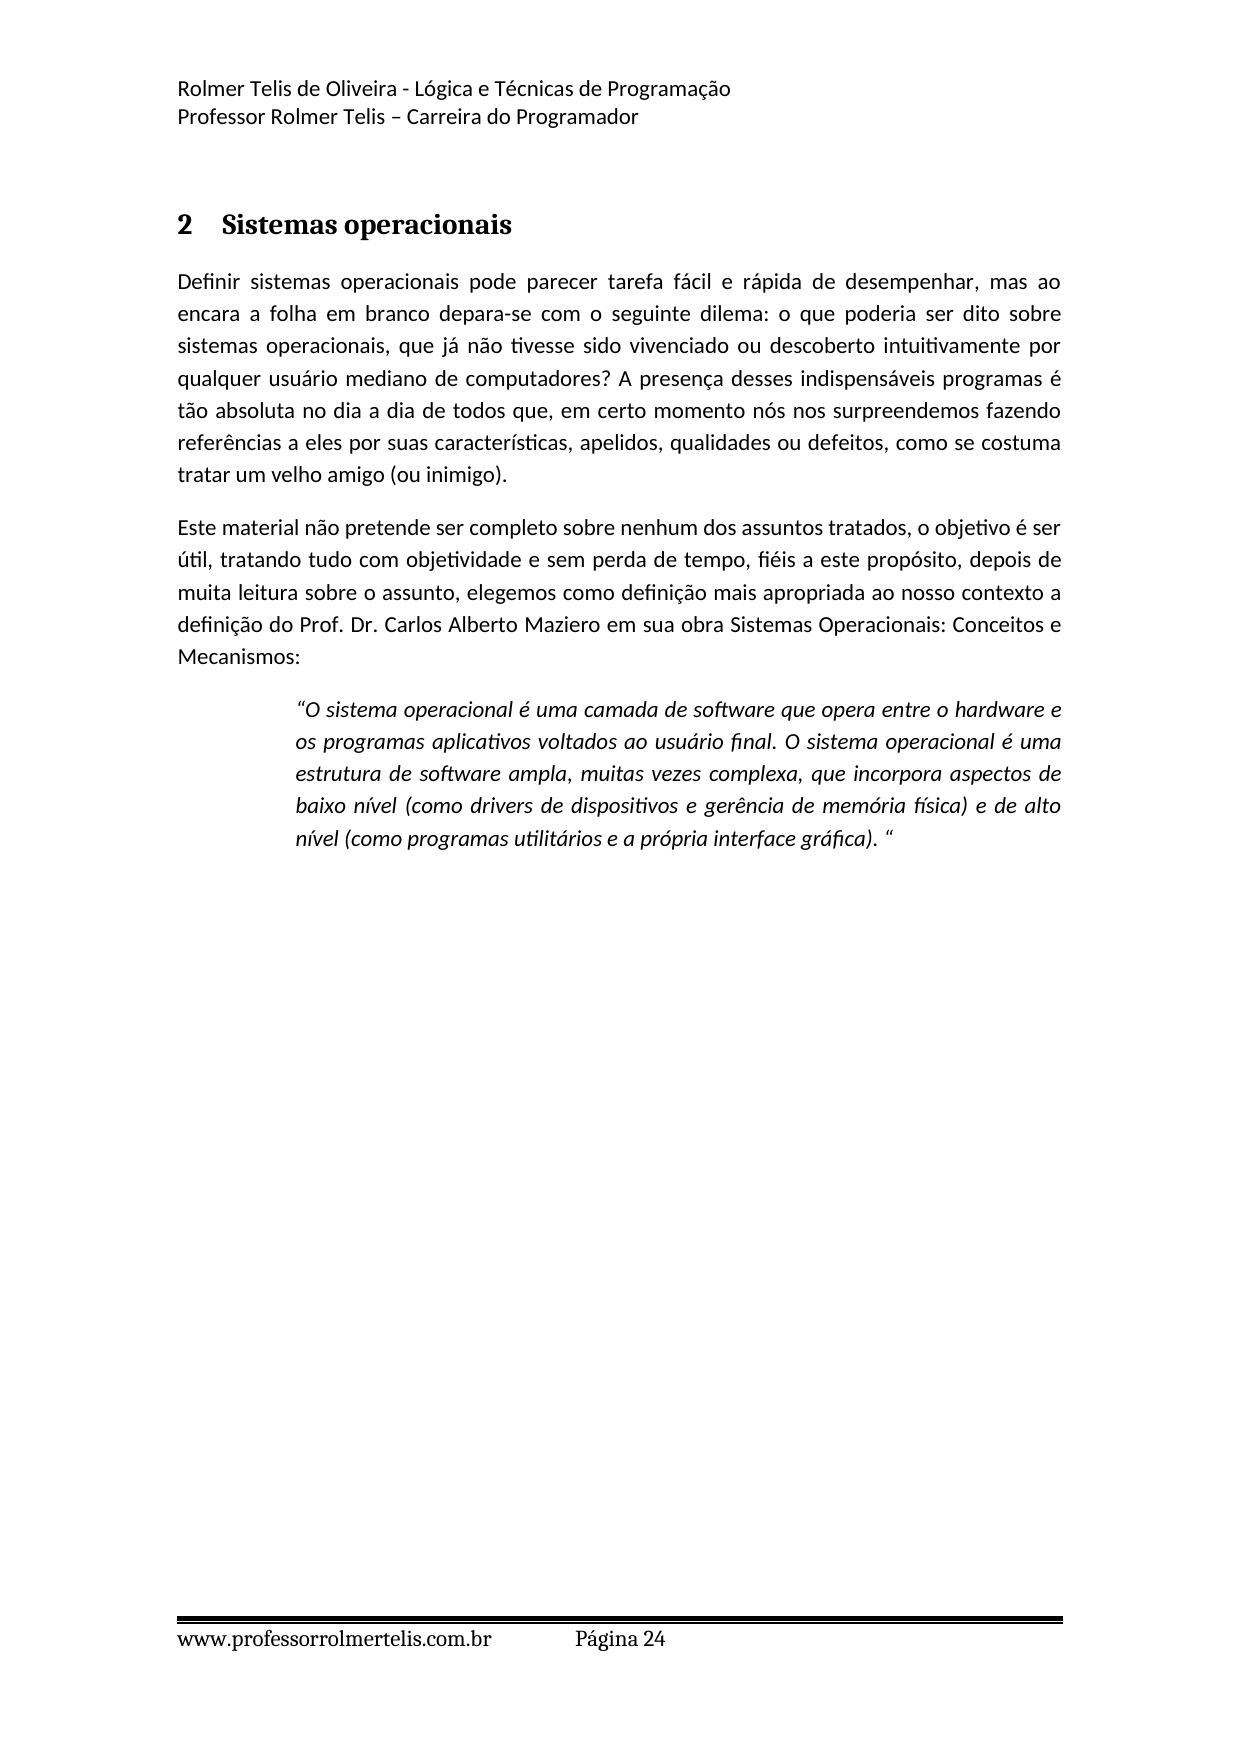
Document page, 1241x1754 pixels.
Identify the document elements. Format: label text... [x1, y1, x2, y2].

text “O sistema operacional é uma camada de software que opera entre o hardware e os programas aplicativos voltados ao usuário ﬁnal. O sistema operacional é uma estrutura de software ampla, muitas vezes complexa, que incorpora aspectos de baixo nível (como drivers de dispositivos e gerência de memória física) e de alto nível (como programas utilitários e a própria interface gráﬁca). “ [295, 695, 1063, 852]
text Este material não pretende ser completo sobre nenhum dos assuntos tratados, o objetivo é ser útil, tratando tudo com objetividade e sem perda de tempo, fiéis a este propósito, depois de muita leitura sobre o assunto, elegemos como definição mais apropriada ao nosso contexto a definição do Prof. Dr. Carlos Alberto Maziero em sua obra Sistemas Operacionais: Conceitos e Mecanismos: [177, 513, 1063, 670]
subtitle Sistemas operacionais [177, 208, 1063, 241]
text Definir sistemas operacionais pode parecer tarefa fácil e rápida de desempenhar, mas ao encara a folha em branco depara-se com o seguinte dilema: o que poderia ser dito sobre sistemas operacionais, que já não tivesse sido vivenciado ou descoberto intuitivamente por qualquer usuário mediano de computadores? A presença desses indispensáveis programas é tão absoluta no dia a dia de todos que, em certo momento nós nos surpreendemos fazendo referências a eles por suas características, apelidos, qualidades ou defeitos, como se costuma tratar um velho amigo (ou inimigo). [177, 267, 1063, 488]
